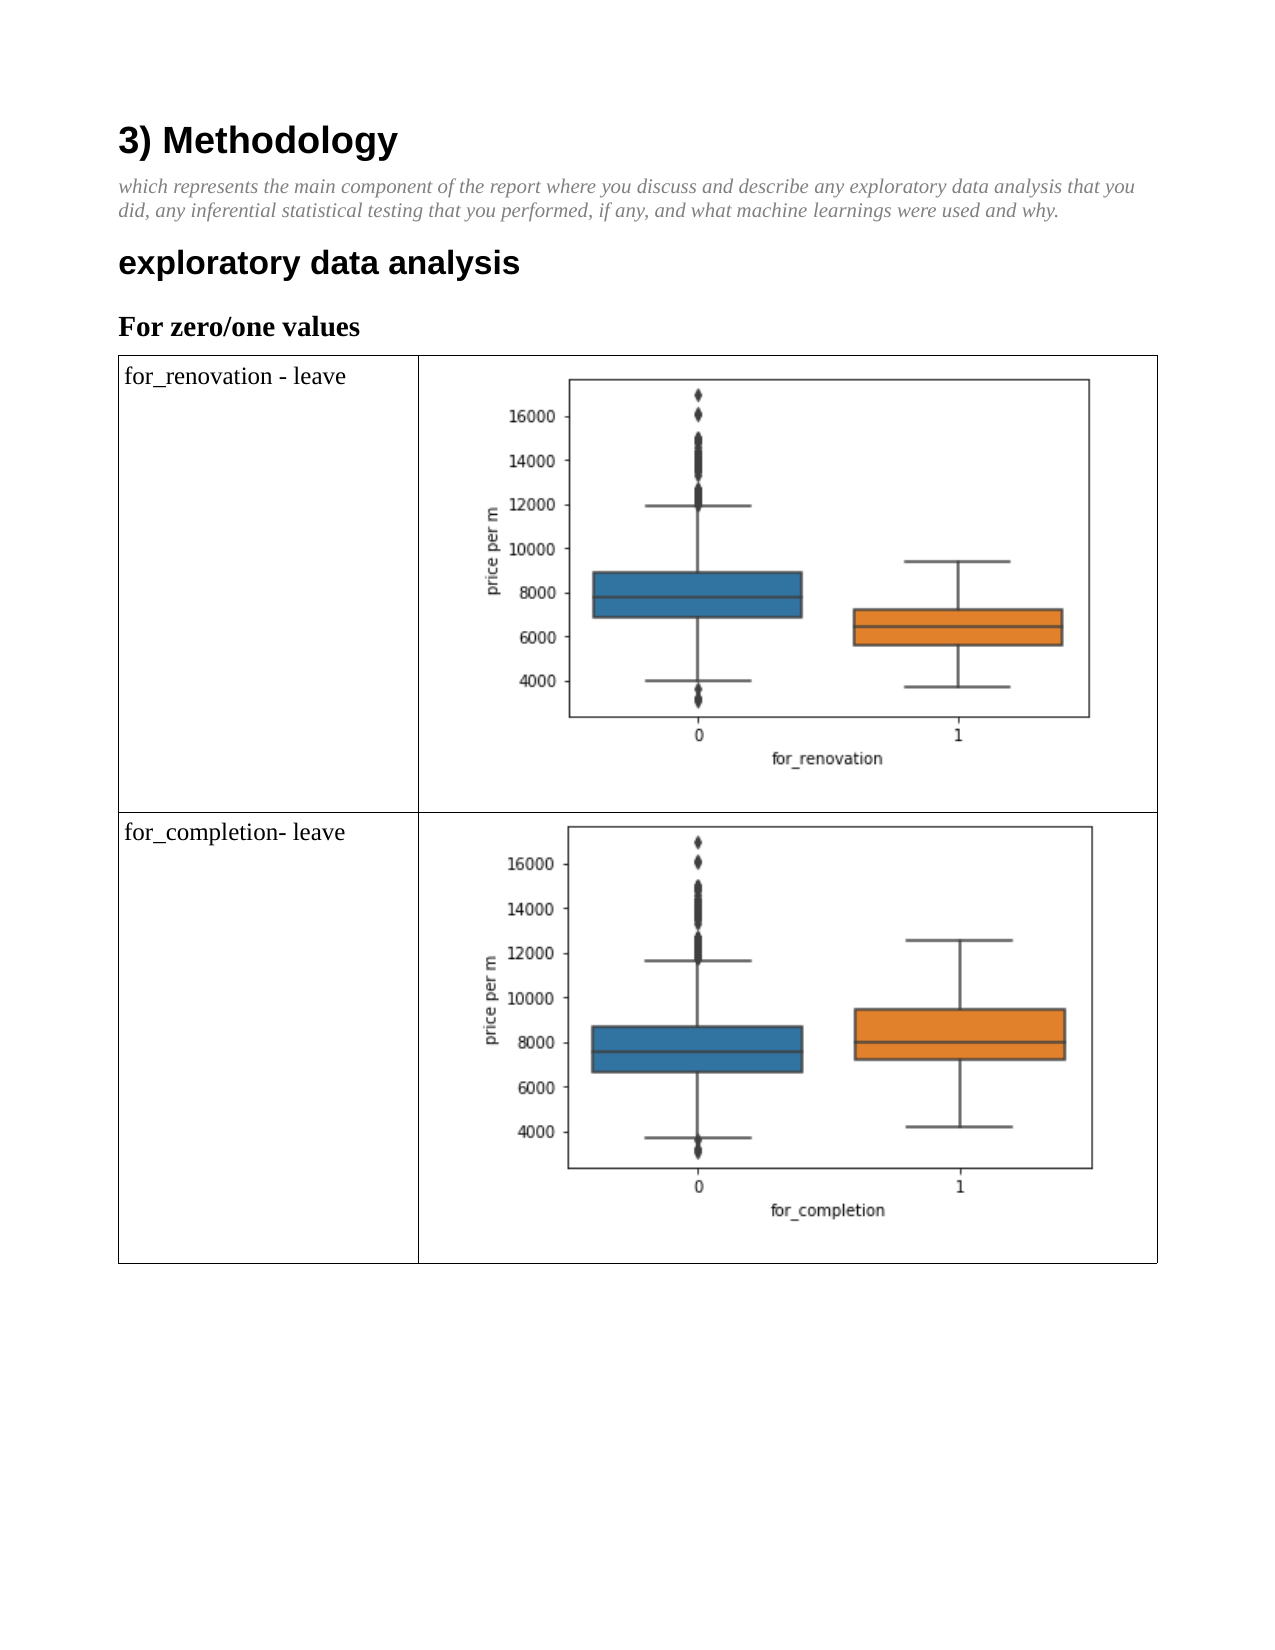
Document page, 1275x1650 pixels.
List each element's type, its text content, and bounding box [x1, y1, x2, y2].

table_header for_renovation - leave [119, 356, 418, 812]
table_cell for_completion- leave [119, 813, 418, 1263]
table_cell [419, 813, 1157, 1263]
table_header [419, 356, 1157, 812]
picture [474, 817, 1101, 1229]
subtitle exploratory data analysis [118, 243, 1157, 282]
subtitle 3) Methodology [118, 118, 1157, 162]
subtitle For zero/one values [118, 309, 1157, 342]
picture [477, 370, 1098, 777]
text which represents the main component of the report where you discuss and describe any exploratory data analysis that you did, any inferential statistical testing that you performed, if any, and what machine learnings were used and why. [118, 174, 1157, 222]
